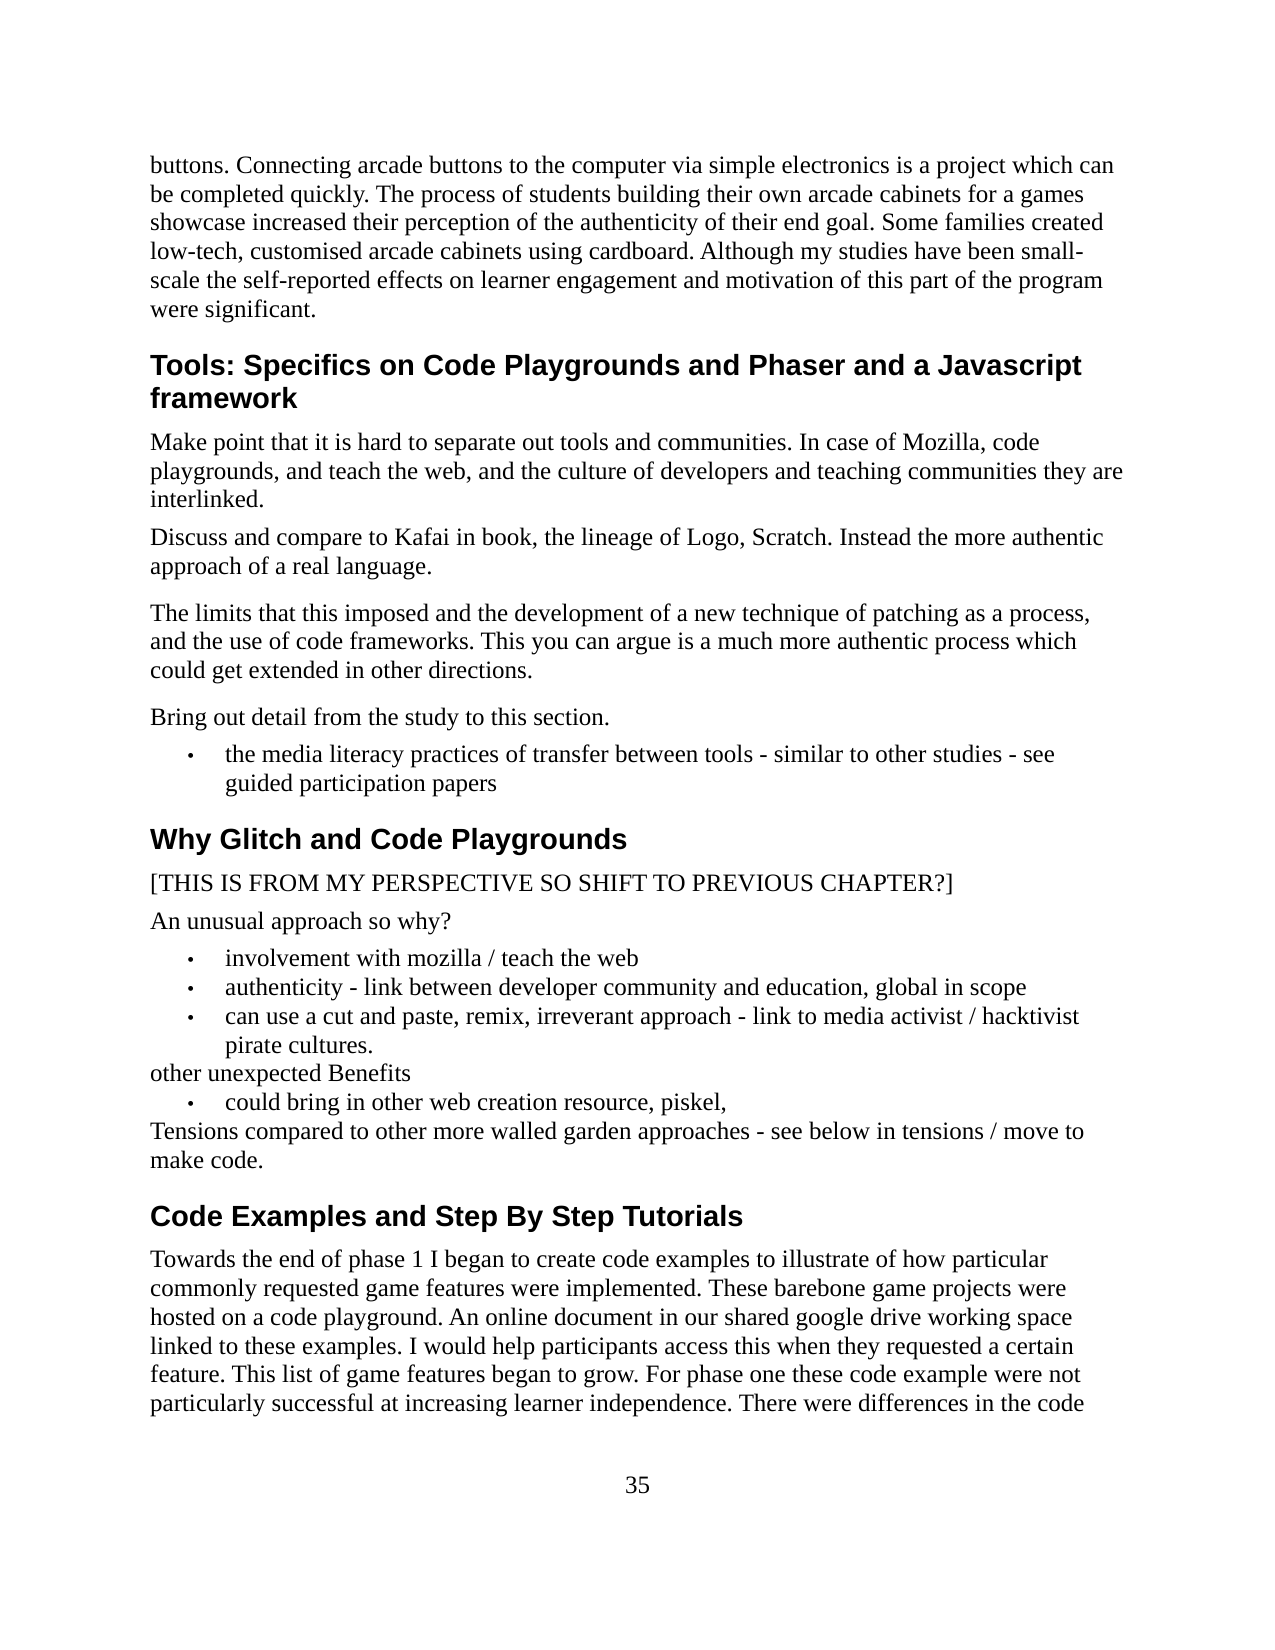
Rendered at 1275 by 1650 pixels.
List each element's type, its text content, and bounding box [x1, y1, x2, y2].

text Make point that it is hard to separate out tools and communities. In case of Mozilla, code playgrounds, and teach the web, and the culture of developers and teaching communities they are interlinked. [150, 427, 1125, 513]
list authenticity - link between developer community and education, global in scope [187, 972, 1125, 1001]
text Tensions compared to other more walled garden approaches - see below in tensions / move to make code. [150, 1116, 1125, 1173]
list the media literacy practices of transfer between tools - similar to other studies - see guided participation papers [187, 739, 1125, 797]
text [THIS IS FROM MY PERSPECTIVE SO SHIFT TO PREVIOUS CHAPTER?] [150, 868, 1125, 897]
text Discuss and compare to Kafai in book, the lineage of Logo, Scratch. Instead the more authentic approach of a real language. [150, 522, 1125, 580]
text Towards the end of phase 1 I began to create code examples to illustrate of how particular commonly requested game features were implemented. These barebone game projects were hosted on a code playground. An online document in our shared google drive working space linked to these examples. I would help participants access this when they requested a certain feature. This list of game features began to grow. For phase one these code example were not particularly successful at increasing learner independence. There were differences in the code [150, 1244, 1125, 1417]
text The limits that this imposed and the development of a new technique of patching as a process, and the use of code frameworks. This you can argue is a much more authentic process which could get extended in other directions. [150, 598, 1125, 684]
text other unexpected Benefits [150, 1058, 1125, 1087]
text An unusual approach so why? [150, 906, 1125, 934]
subtitle Tools: Specifics on Code Playgrounds and Phaser and a Javascript framework [150, 347, 1125, 414]
text Bring out detail from the study to this section. [150, 702, 1125, 731]
subtitle Why Glitch and Code Playgrounds [150, 822, 1125, 856]
list can use a cut and paste, remix, irreverant approach - link to media activist / hacktivist pirate cultures. [187, 1001, 1125, 1058]
list involvement with mozilla / teach the web [187, 943, 1125, 972]
text buttons. Connecting arcade buttons to the computer via simple electronics is a project which can be completed quickly. The process of students building their own arcade cabinets for a games showcase increased their perception of the authenticity of their end goal. Some families created low-tech, customised arcade cabinets using cardboard. Although my studies have been small-scale the self-reported effects on learner engagement and motivation of this part of the program were significant. [150, 150, 1125, 322]
subtitle Code Examples and Step By Step Tutorials [150, 1198, 1125, 1232]
list could bring in other web creation resource, piskel, [187, 1087, 1125, 1116]
